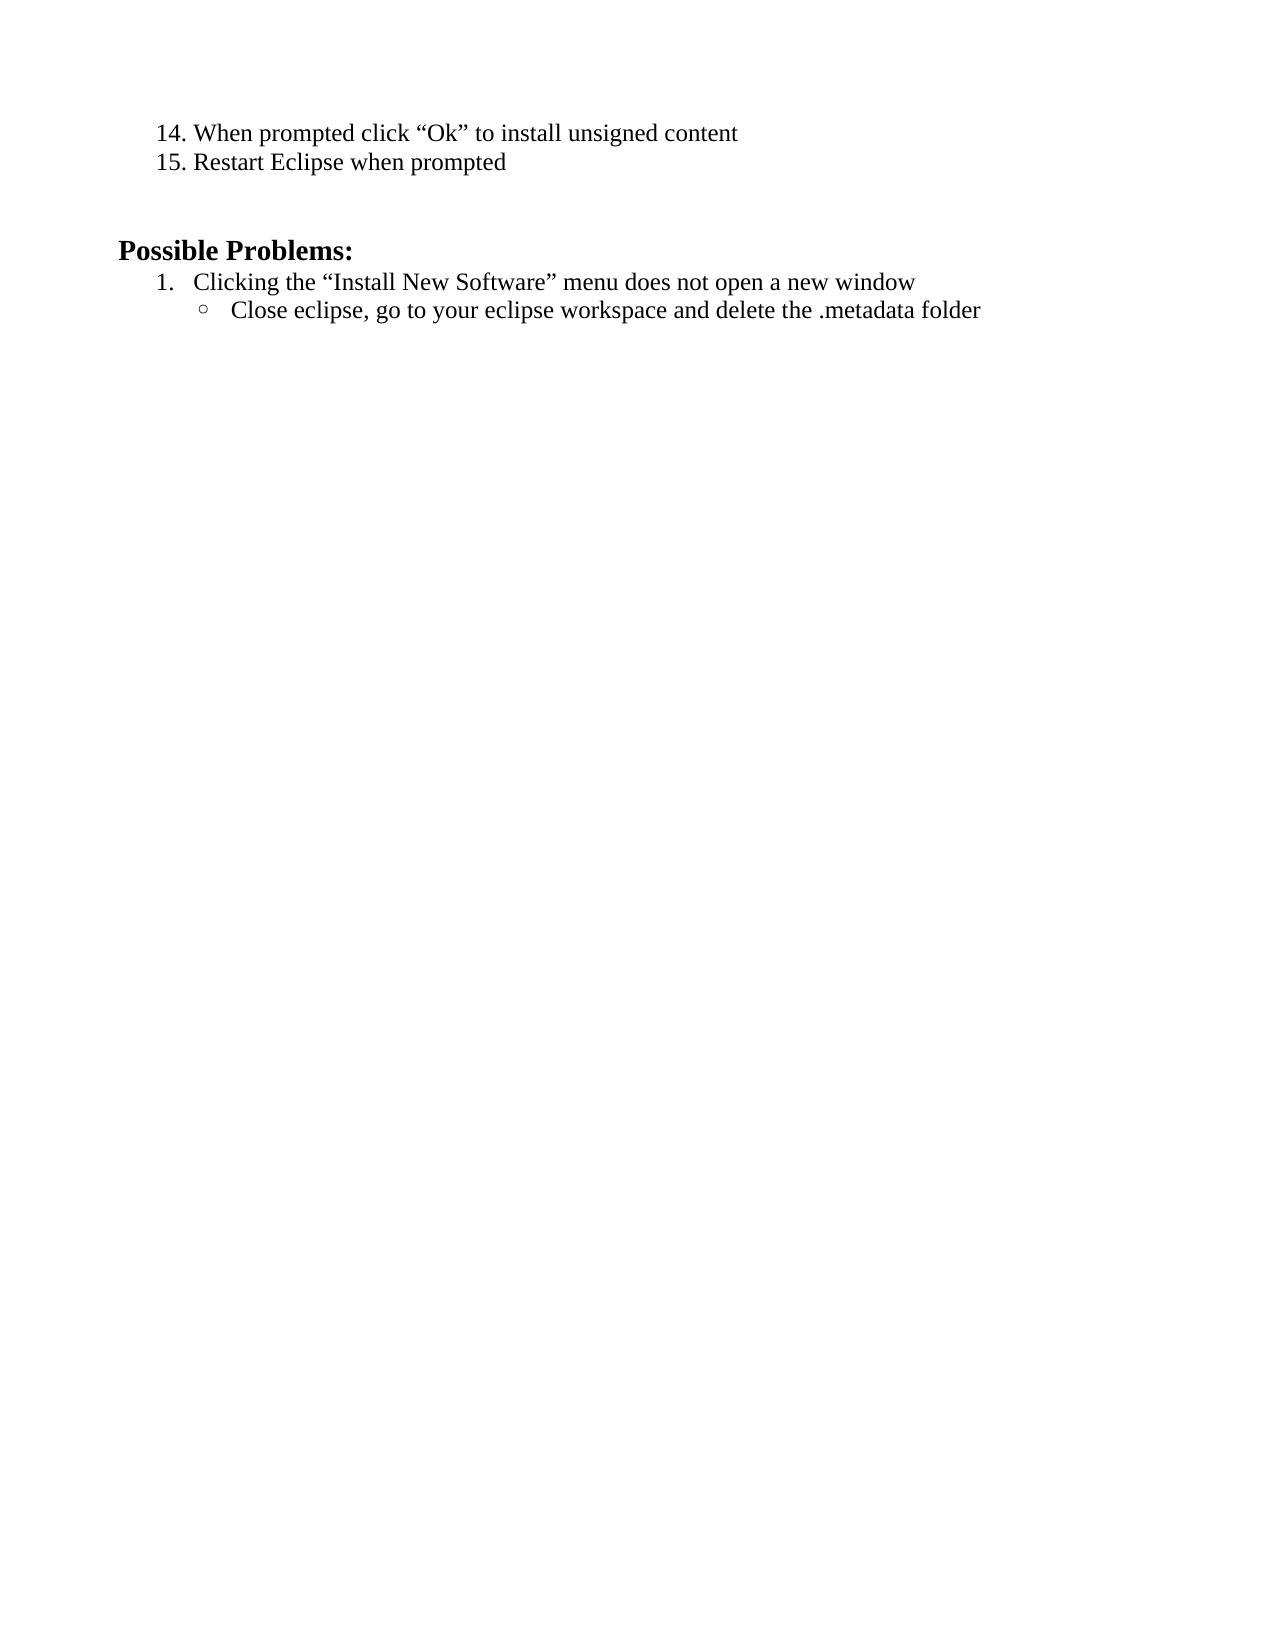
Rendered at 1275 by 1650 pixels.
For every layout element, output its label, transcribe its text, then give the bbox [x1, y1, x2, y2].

list Clicking the “Install New Software” menu does not open a new window [156, 267, 1157, 295]
list Restart Eclipse when prompted [193, 147, 1157, 176]
list When prompted click “Ok” to install unsigned content [193, 118, 1157, 147]
text Possible Problems: [118, 233, 1157, 267]
list Close eclipse, go to your eclipse workspace and delete the .metadata folder [193, 295, 1157, 324]
